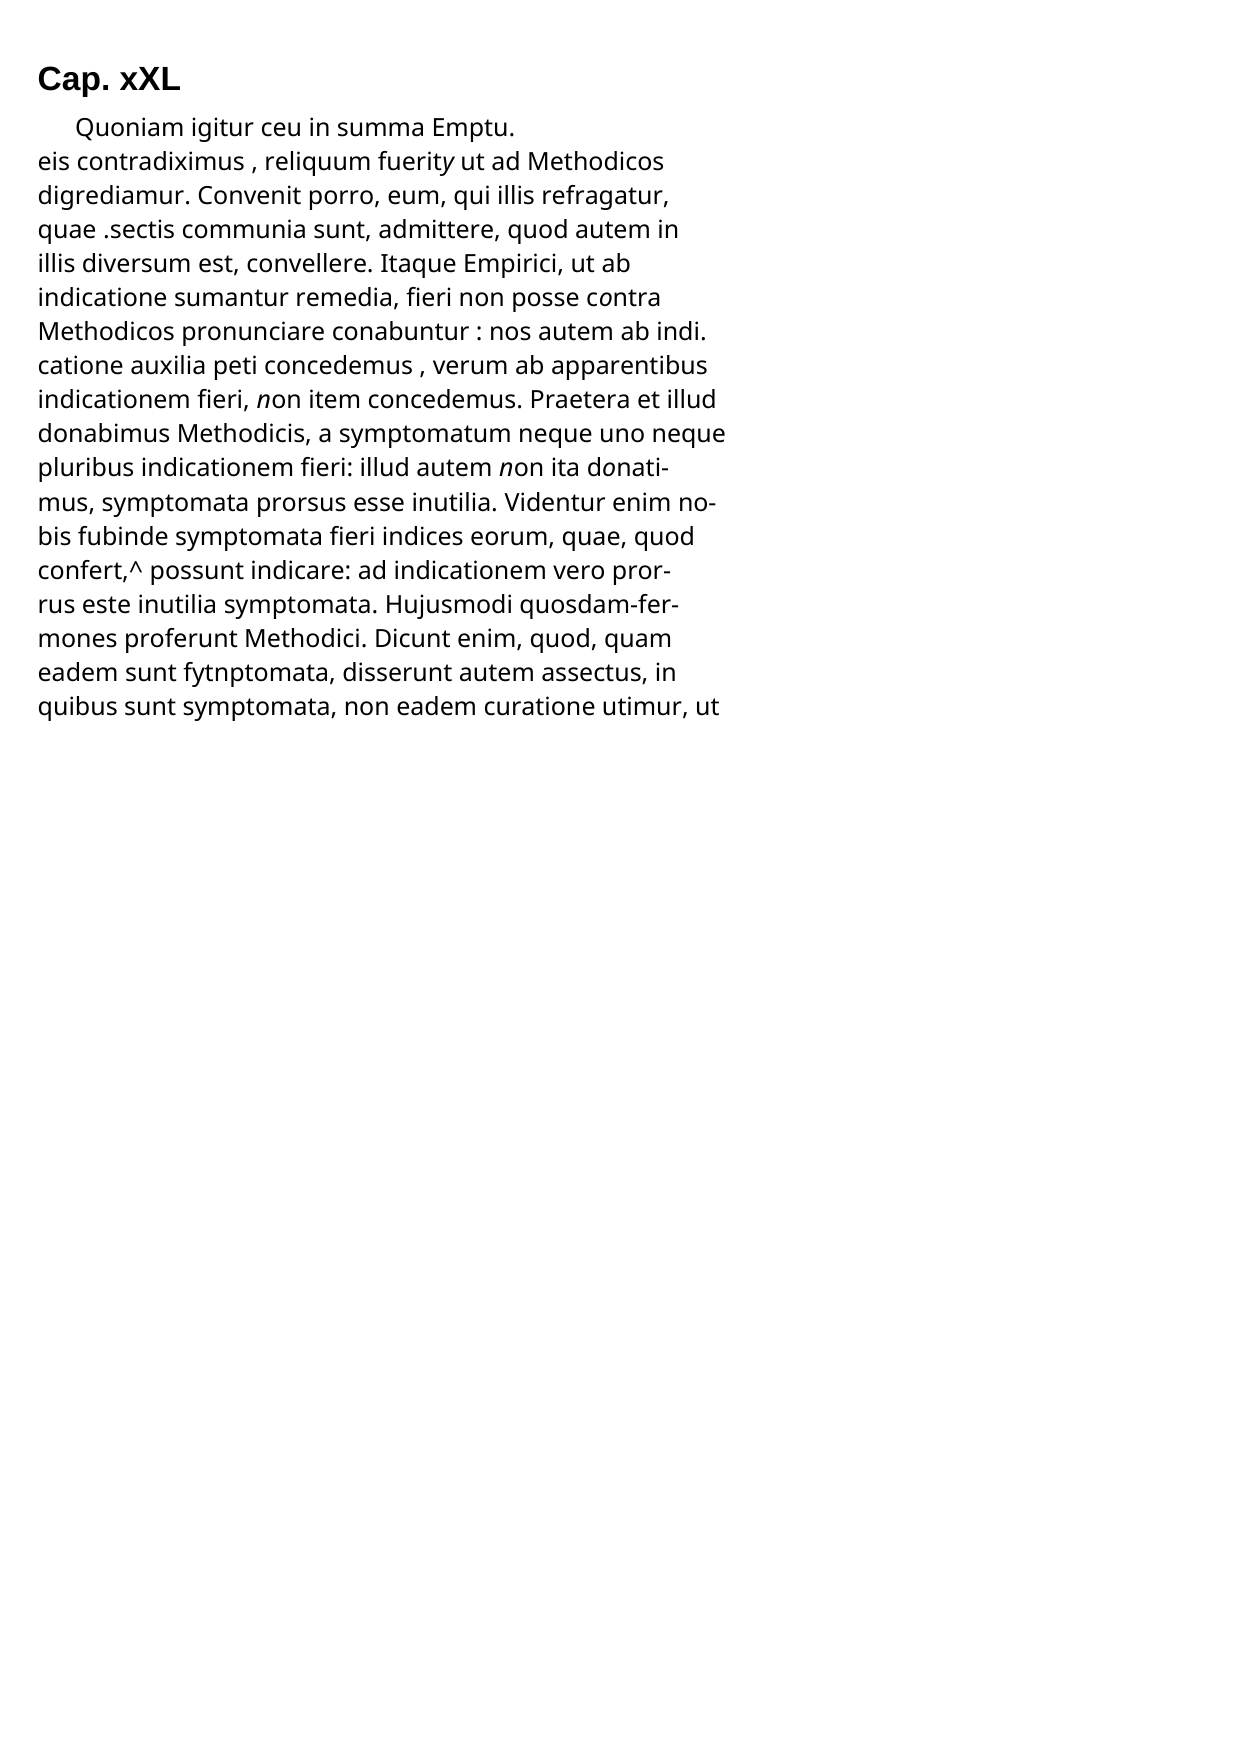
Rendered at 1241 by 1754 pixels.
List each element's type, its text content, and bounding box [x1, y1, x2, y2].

text Quoniam igitur ceu in summa Emptu. eis contradiximus , reliquum fuerity ut ad Methodicos digrediamur. Convenit porro, eum, qui illis refragatur, quae .sectis communia sunt, admittere, quod autem in illis diversum est, convellere. Itaque Empirici, ut ab indicatione sumantur remedia, fieri non posse contra Methodicos pronunciare conabuntur : nos autem ab indi. catione auxilia peti concedemus , verum ab apparentibus indicationem fieri, non item concedemus. Praetera et illud donabimus Methodicis, a symptomatum neque uno neque pluribus indicationem fieri: illud autem non ita donati- mus, symptomata prorsus esse inutilia. Videntur enim no- bis fubinde symptomata fieri indices eorum, quae, quod confert,^ possunt indicare: ad indicationem vero pror- rus este inutilia symptomata. Hujusmodi quosdam-fer- mones proferunt Methodici. Dicunt enim, quod, quam eadem sunt fytnptomata, disserunt autem assectus, in quibus sunt symptomata, non eadem curatione utimur, ut [37, 109, 1203, 723]
subtitle Cap. xXL [37, 58, 1203, 97]
